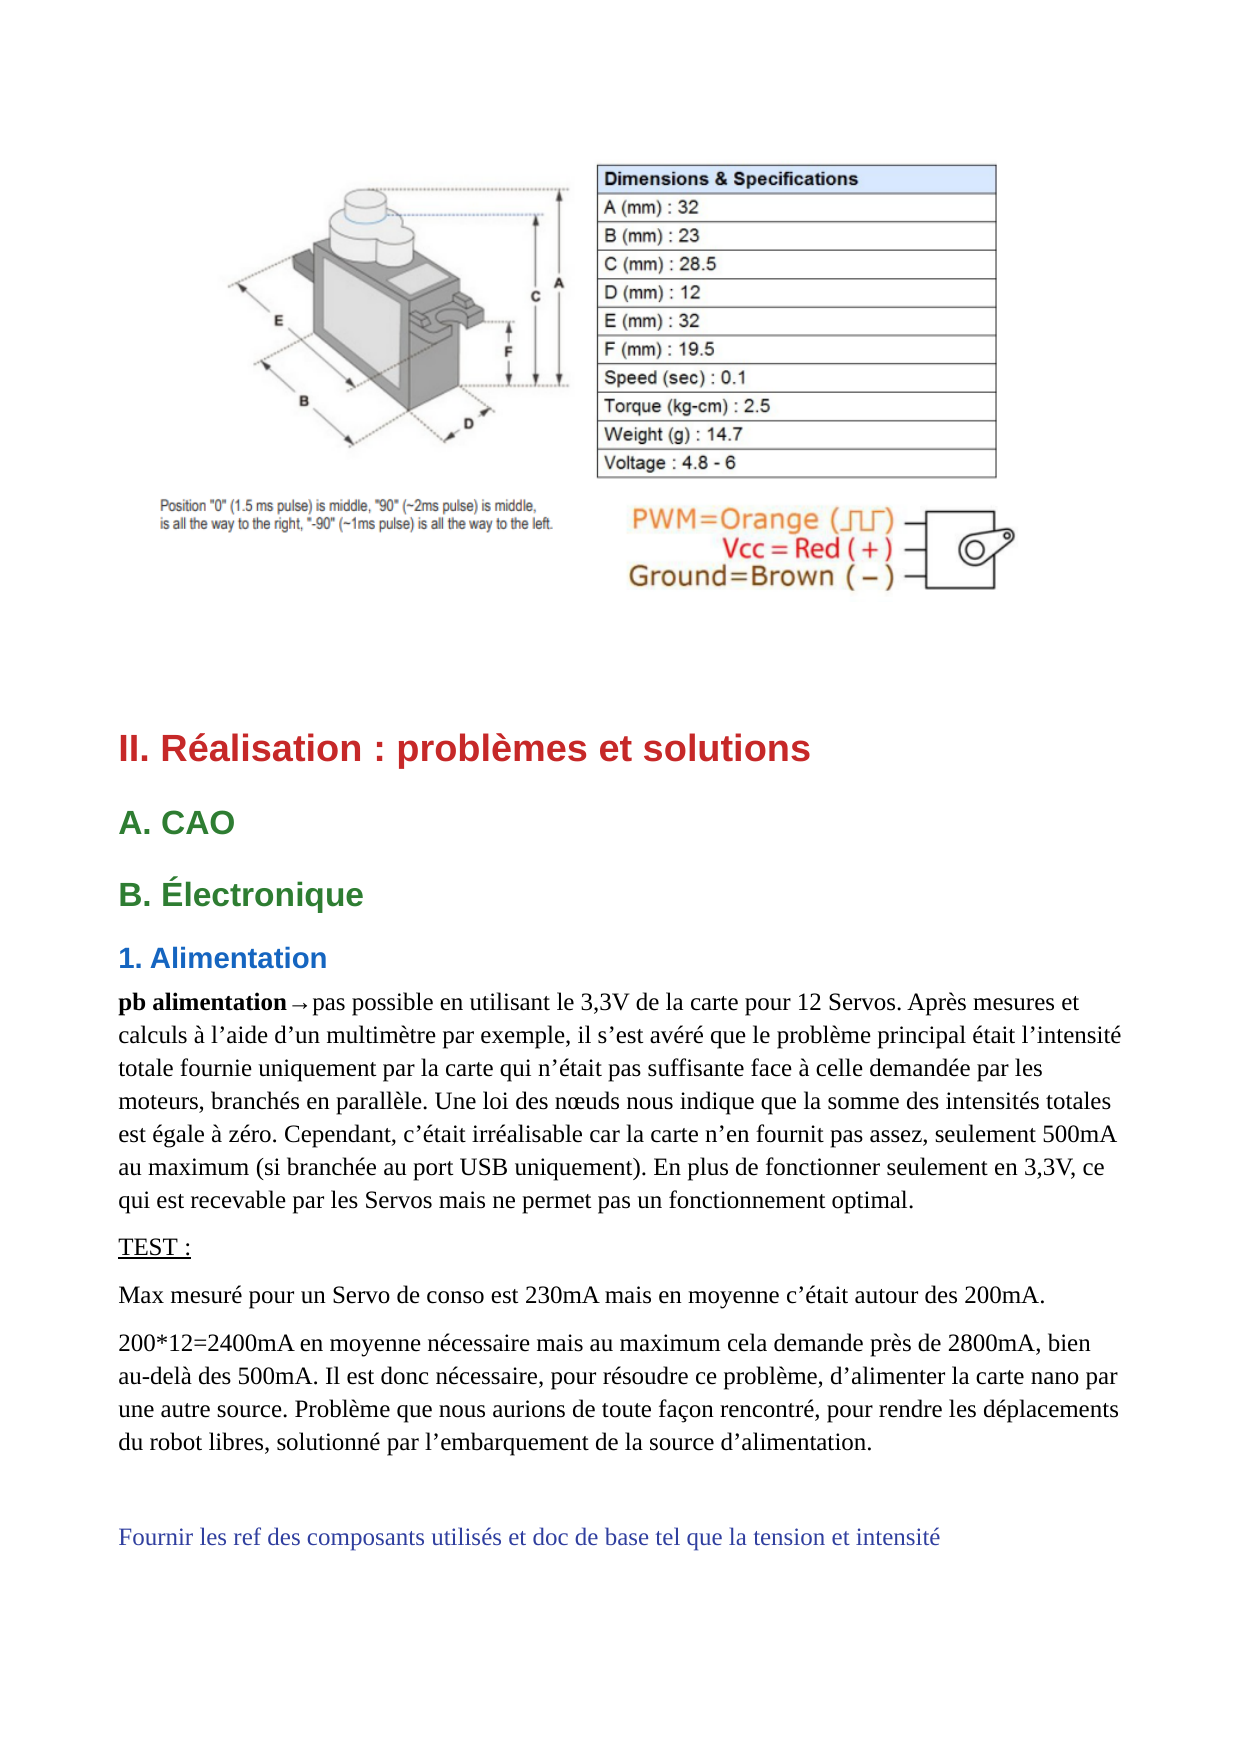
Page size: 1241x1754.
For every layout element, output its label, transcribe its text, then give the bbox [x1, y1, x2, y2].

subtitle II. Réalisation : problèmes et solutions [118, 726, 1122, 769]
text pb alimentation→pas possible en utilisant le 3,3V de la carte pour 12 Servos. Après mesures et calculs à l’aide d’un multimètre par exemple, il s’est avéré que le problème principal était l’intensité totale fournie uniquement par la carte qui n’était pas suffisante face à celle demandée par les moteurs, branchés en parallèle. Une loi des nœuds nous indique que la somme des intensités totales est égale à zéro. Cependant, c’était irréalisable car la carte n’en fournit pas assez, seulement 500mA au maximum (si branchée au port USB uniquement). En plus de fonctionner seulement en 3,3V, ce qui est recevable par les Servos mais ne permet pas un fonctionnement optimal. [118, 987, 1122, 1214]
picture [196, 141, 976, 602]
text 200*12=2400mA en moyenne nécessaire mais au maximum cela demande près de 2800mA, bien au-delà des 500mA. Il est donc nécessaire, pour résoudre ce problème, d’alimenter la carte nano par une autre source. Problème que nous aurions de toute façon rencontré, pour rendre les déplacements du robot libres, solutionné par l’embarquement de la source d’alimentation. [118, 1328, 1122, 1456]
subtitle 1. Alimentation [118, 941, 1122, 974]
text TEST : [118, 1232, 1122, 1261]
subtitle B. Électronique [118, 875, 1122, 913]
text Max mesuré pour un Servo de conso est 230mA mais en moyenne c’était autour des 200mA. [118, 1280, 1122, 1309]
subtitle A. CAO [118, 803, 1122, 841]
text Fournir les ref des composants utilisés et doc de base tel que la tension et intensité [118, 1522, 1122, 1551]
